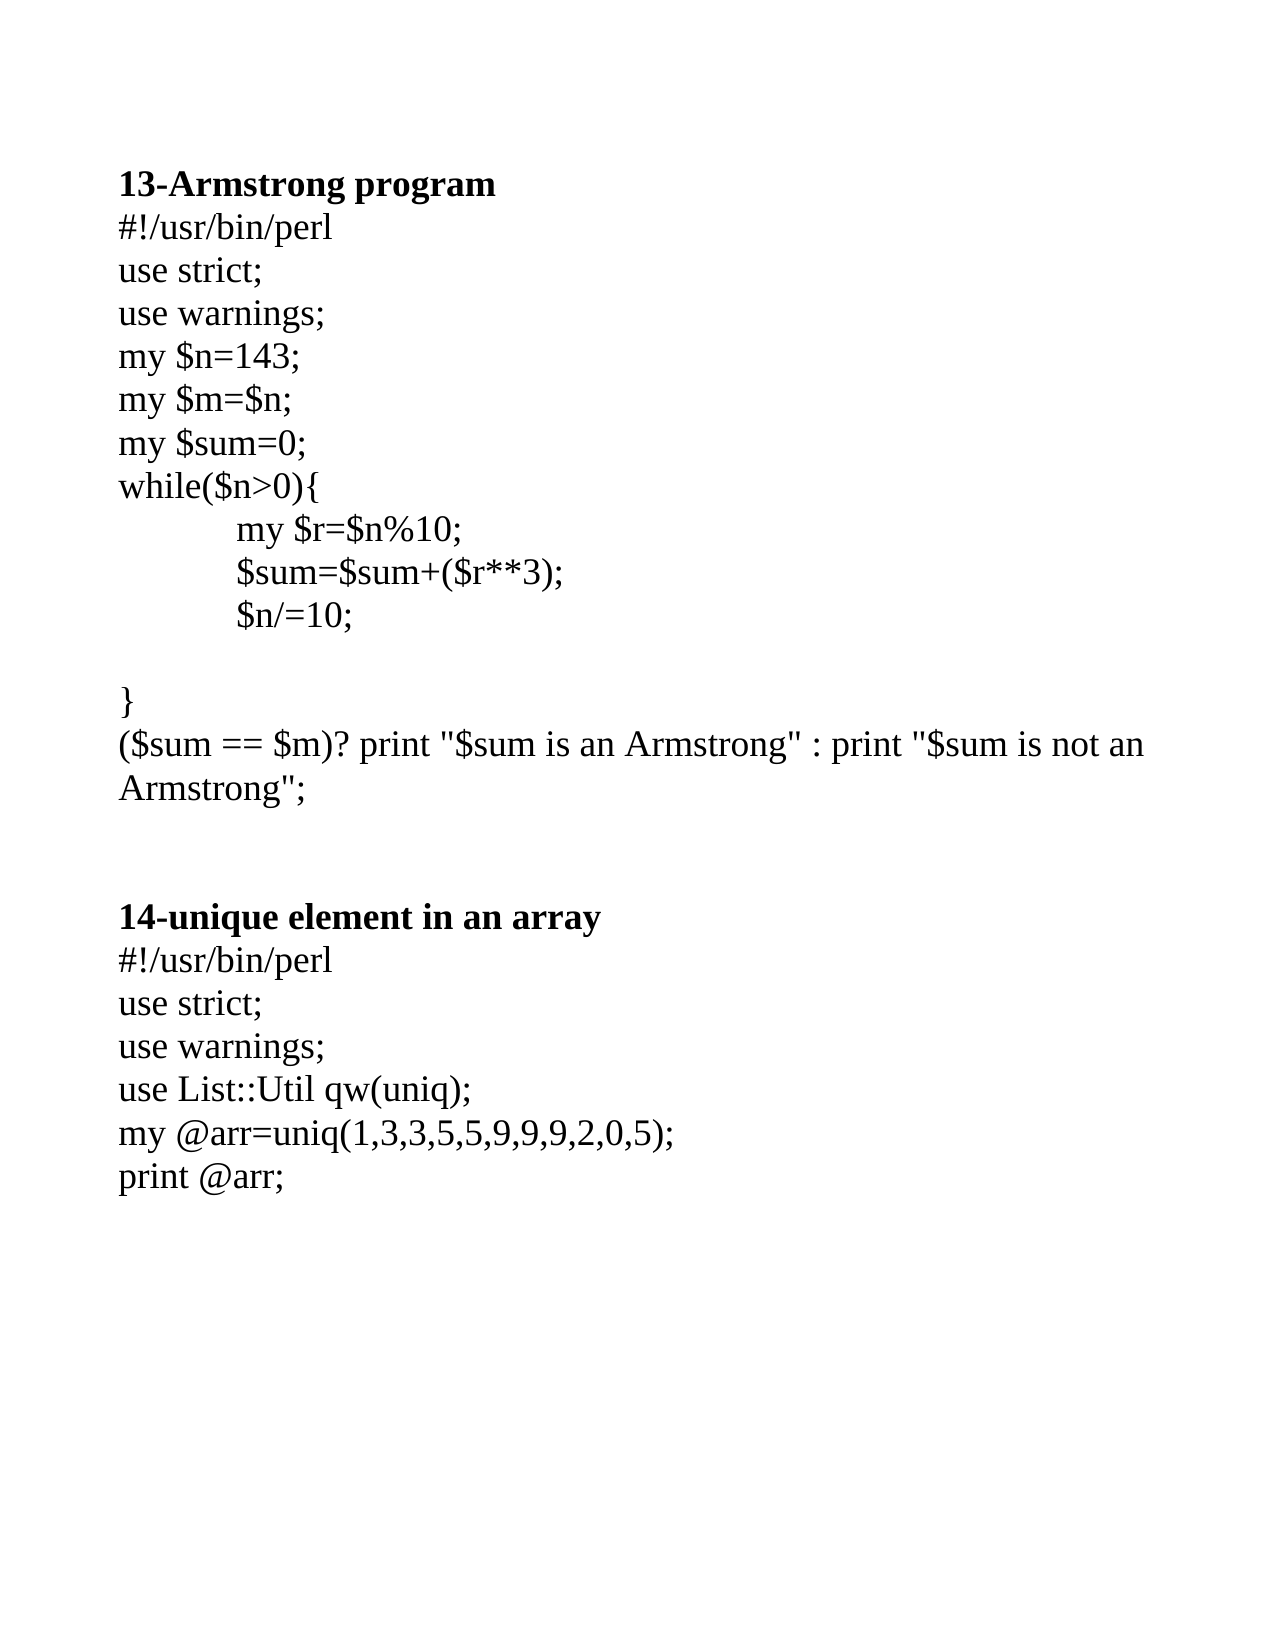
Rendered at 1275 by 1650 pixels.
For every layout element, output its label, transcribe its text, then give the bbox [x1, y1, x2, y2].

text $n/=10; [118, 592, 1275, 636]
text my $sum=0; [118, 420, 1275, 463]
text use strict; [118, 981, 1275, 1024]
text 13-Armstrong program [118, 161, 1275, 204]
text while($n>0){ [118, 463, 1275, 506]
text use warnings; [118, 1024, 1275, 1067]
text $sum=$sum+($r**3); [118, 549, 1275, 592]
text ($sum == $m)? print "$sum is an Armstrong" : print "$sum is not an Armstrong"; [118, 722, 1275, 808]
text use strict; [118, 247, 1275, 291]
text my $m=$n; [118, 377, 1275, 420]
text } [118, 679, 1275, 722]
text my @arr=uniq(1,3,3,5,5,9,9,9,2,0,5); [118, 1110, 1275, 1153]
text use List::Util qw(uniq); [118, 1067, 1275, 1110]
text my $n=143; [118, 334, 1275, 377]
text 14-unique element in an array [118, 894, 1275, 937]
text print @arr; [118, 1153, 1275, 1196]
text #!/usr/bin/perl [118, 204, 1275, 247]
text #!/usr/bin/perl [118, 937, 1275, 981]
text use warnings; [118, 291, 1275, 334]
text my $r=$n%10; [118, 506, 1275, 549]
